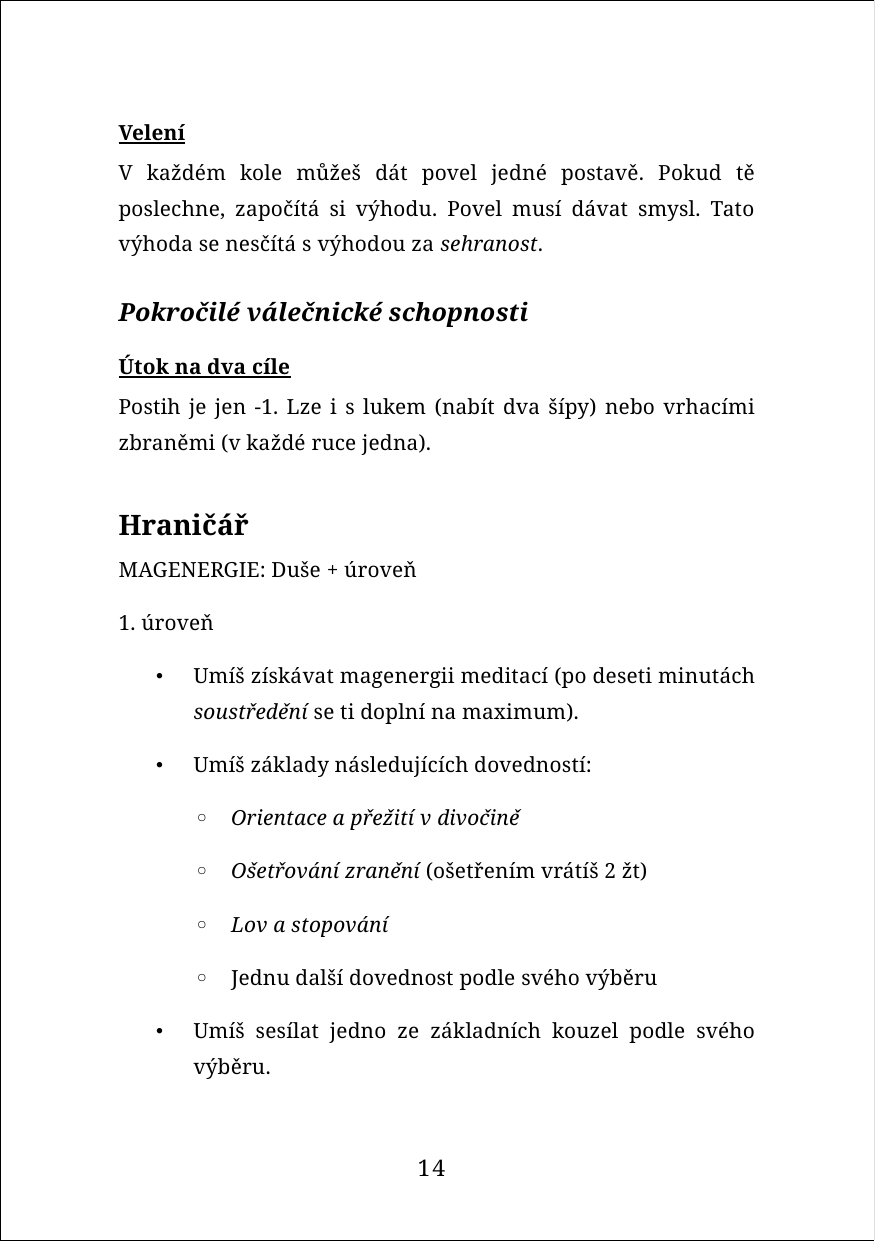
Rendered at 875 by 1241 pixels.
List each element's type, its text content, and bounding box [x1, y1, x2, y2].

list Umíš získávat magenergii meditací (po deseti minutách soustředění se ti doplní na maximum). [156, 661, 756, 725]
list Umíš sesílat jedno ze základních kouzel podle svého výběru. [156, 1016, 756, 1080]
list Orientace a přežití v divočině [193, 803, 756, 832]
subtitle Hraničář [118, 505, 756, 543]
list Lov a stopování [193, 910, 756, 938]
subtitle Útok na dva cíle [118, 352, 756, 381]
list Jednu další dovednost podle svého výběru [193, 963, 756, 991]
subtitle Velení [118, 118, 756, 147]
subtitle Pokročilé válečnické schopnosti [118, 294, 756, 328]
text MAGENERGIE: Duše + úroveň [118, 555, 756, 583]
list Umíš základy následujících dovedností: [156, 750, 756, 778]
text Postih je jen -1. Lze i s lukem (nabít dva šípy) nebo vrhacími zbraněmi (v každé ruce jedna). [118, 392, 756, 456]
text V každém kole můžeš dát povel jedné postavě. Pokud tě poslechne, započítá si výhodu. Povel musí dávat smysl. Tato výhoda se nesčítá s výhodou za sehranost. [118, 158, 756, 258]
list Ošetřování zranění (ošetřením vrátíš 2 žt) [193, 857, 756, 885]
text 1. úroveň [118, 608, 756, 637]
